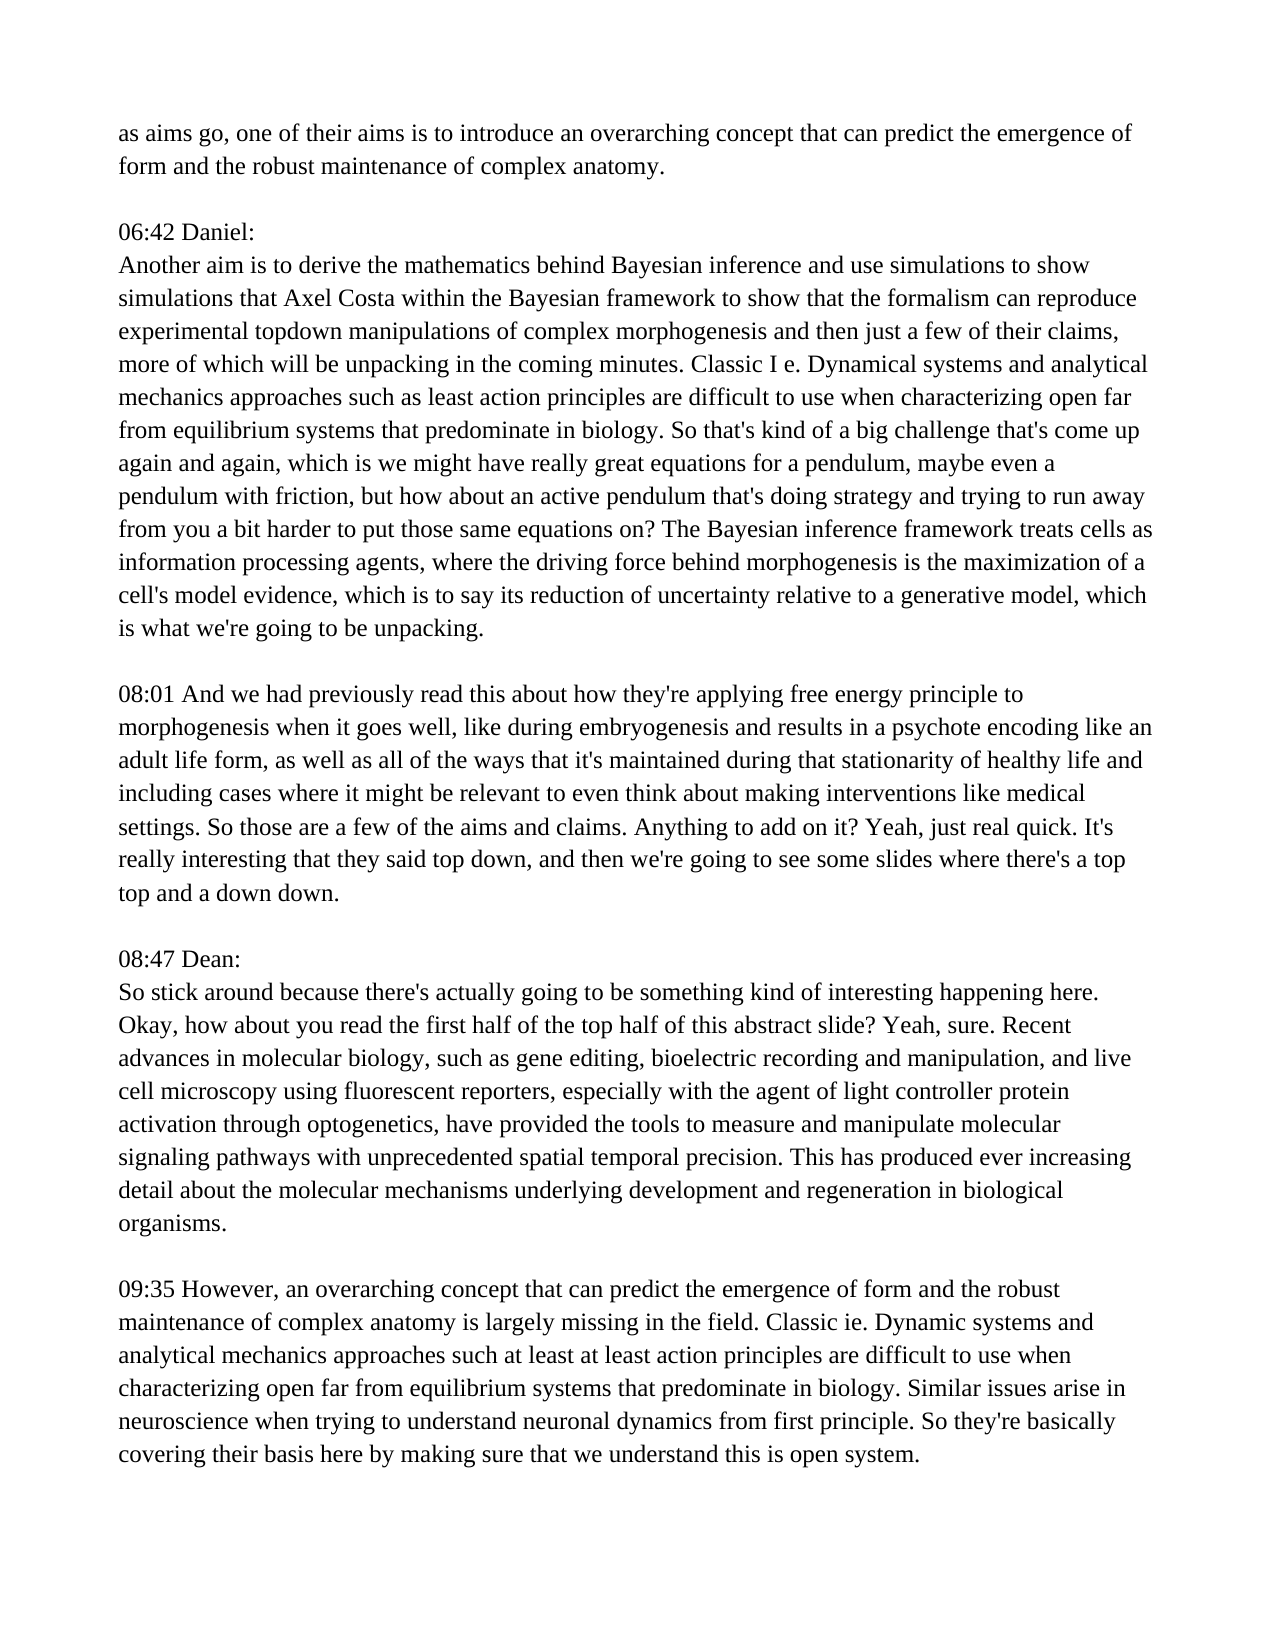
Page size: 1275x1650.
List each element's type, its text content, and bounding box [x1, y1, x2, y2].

text as aims go, one of their aims is to introduce an overarching concept that can predict the emergence of form and the robust maintenance of complex anatomy. 06:42 Daniel: Another aim is to derive the mathematics behind Bayesian inference and use simulations to show simulations that Axel Costa within the Bayesian framework to show that the formalism can reproduce experimental topdown manipulations of complex morphogenesis and then just a few of their claims, more of which will be unpacking in the coming minutes. Classic I e. Dynamical systems and analytical mechanics approaches such as least action principles are difficult to use when characterizing open far from equilibrium systems that predominate in biology. So that's kind of a big challenge that's come up again and again, which is we might have really great equations for a pendulum, maybe even a pendulum with friction, but how about an active pendulum that's doing strategy and trying to run away from you a bit harder to put those same equations on? The Bayesian inference framework treats cells as information processing agents, where the driving force behind morphogenesis is the maximization of a cell's model evidence, which is to say its reduction of uncertainty relative to a generative model, which is what we're going to be unpacking. 08:01 And we had previously read this about how they're applying free energy principle to morphogenesis when it goes well, like during embryogenesis and results in a psychote encoding like an adult life form, as well as all of the ways that it's maintained during that stationarity of healthy life and including cases where it might be relevant to even think about making interventions like medical settings. So those are a few of the aims and claims. Anything to add on it? Yeah, just real quick. It's really interesting that they said top down, and then we're going to see some slides where there's a top top and a down down. 08:47 Dean: So stick around because there's actually going to be something kind of interesting happening here. Okay, how about you read the first half of the top half of this abstract slide? Yeah, sure. Recent advances in molecular biology, such as gene editing, bioelectric recording and manipulation, and live cell microscopy using fluorescent reporters, especially with the agent of light controller protein activation through optogenetics, have provided the tools to measure and manipulate molecular signaling pathways with unprecedented spatial temporal precision. This has produced ever increasing detail about the molecular mechanisms underlying development and regeneration in biological organisms. 09:35 However, an overarching concept that can predict the emergence of form and the robust maintenance of complex anatomy is largely missing in the field. Classic ie. Dynamic systems and analytical mechanics approaches such at least at least action principles are difficult to use when characterizing open far from equilibrium systems that predominate in biology. Similar issues arise in neuroscience when trying to understand neuronal dynamics from first principle. So they're basically covering their basis here by making sure that we understand this is open system. [118, 118, 1157, 1501]
